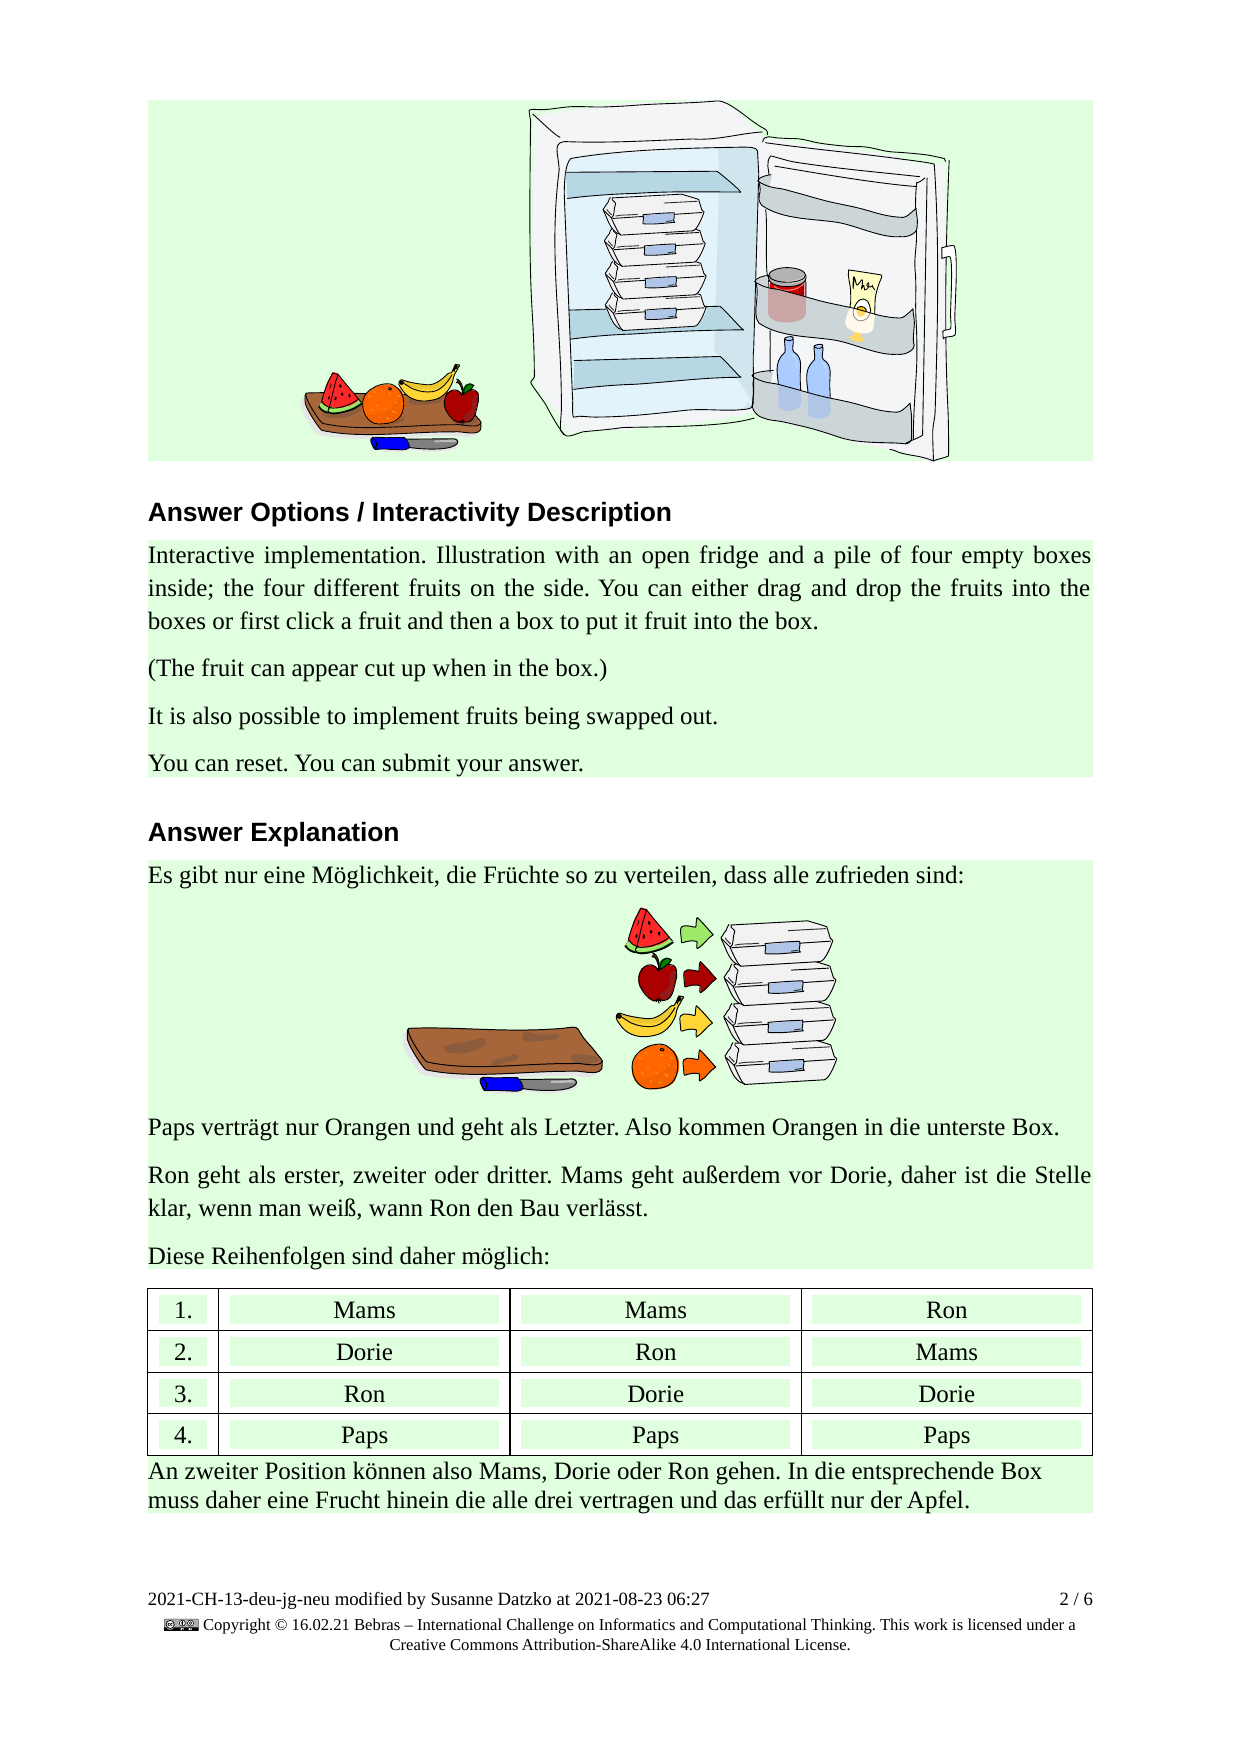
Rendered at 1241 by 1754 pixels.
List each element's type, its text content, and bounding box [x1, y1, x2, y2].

table_header Mams [219, 1289, 509, 1330]
subtitle Answer Explanation [148, 817, 1093, 847]
text It is also possible to implement fruits being swapped out. [148, 701, 1093, 730]
table_cell Ron [219, 1373, 509, 1413]
table_cell Paps [219, 1414, 509, 1455]
table_cell Dorie [219, 1331, 509, 1372]
table_cell 3. [148, 1373, 218, 1413]
table_cell Dorie [802, 1373, 1092, 1413]
table_cell 4. [148, 1414, 218, 1455]
text (The fruit can appear cut up when in the box.) [148, 653, 1093, 682]
text Es gibt nur eine Möglichkeit, die Früchte so zu verteilen, dass alle zufrieden sind: [148, 860, 1093, 888]
text You can reset. You can submit your answer. [148, 748, 1093, 777]
text Paps verträgt nur Orangen und geht als Letzter. Also kommen Orangen in die unterste Box. [148, 1112, 1093, 1141]
table_cell Paps [802, 1414, 1092, 1455]
table_cell Dorie [511, 1373, 801, 1413]
text Ron geht als erster, zweiter oder dritter. Mams geht außerdem vor Dorie, daher ist die Stelle klar, wenn man weiß, wann Ron den Bau verlässt. [148, 1160, 1093, 1222]
table_header Ron [802, 1289, 1092, 1330]
text Diese Reihenfolgen sind daher möglich: [148, 1241, 1093, 1269]
text Interactive implementation. Illustration with an open fridge and a pile of four empty boxes inside; the four different fruits on the side. You can either drag and drop the fruits into the boxes or first click a fruit and then a box to put it fruit into the box. [148, 540, 1093, 634]
subtitle Answer Options / Interactivity Description [148, 497, 1093, 527]
text An zweiter Position können also Mams, Dorie oder Ron gehen. In die entsprechende Box muss daher eine Frucht hinein die alle drei vertragen und das erfüllt nur der Apfel. [148, 1456, 1093, 1513]
table_cell 2. [148, 1331, 218, 1372]
table_cell Paps [511, 1414, 801, 1455]
table_cell Ron [511, 1331, 801, 1372]
table_cell Mams [802, 1331, 1092, 1372]
table_header Mams [511, 1289, 801, 1330]
table_header 1. [148, 1289, 218, 1330]
